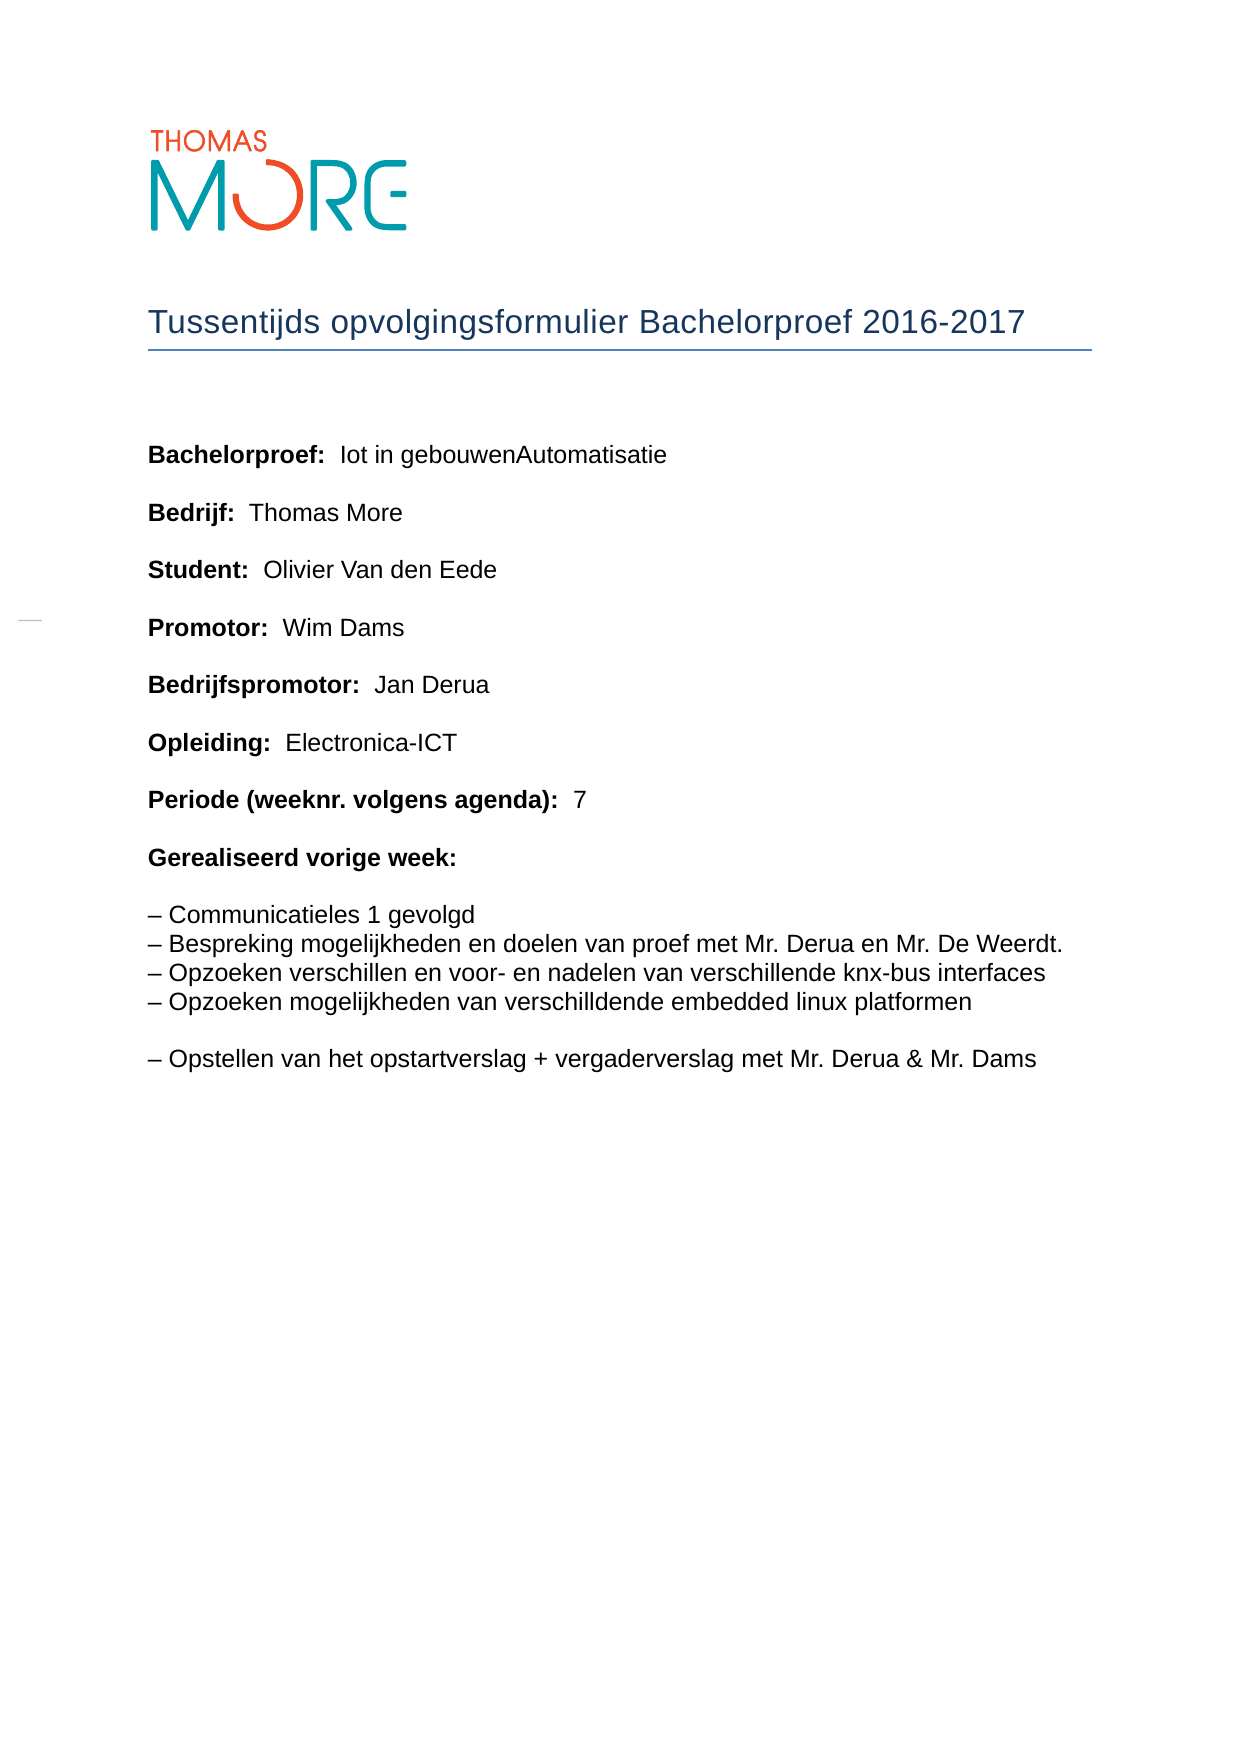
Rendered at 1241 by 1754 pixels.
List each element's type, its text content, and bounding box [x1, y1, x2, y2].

text Bachelorproef: Iot in gebouwenAutomatisatie [148, 440, 1092, 469]
text – Opzoeken mogelijkheden van verschilldende embedded linux platformen [148, 986, 1092, 1015]
text – Opstellen van het opstartverslag + vergaderverslag met Mr. Derua & Mr. Dams [148, 1044, 1092, 1073]
text Periode (weeknr. volgens agenda): 7 [148, 785, 1092, 814]
text __ [18, 598, 66, 622]
text – Bespreking mogelijkheden en doelen van proef met Mr. Derua en Mr. De Weerdt. [148, 929, 1092, 958]
text Gerealiseerd vorige week: [148, 843, 1092, 871]
text Promotor: Wim Dams [148, 613, 1092, 641]
title Tussentijds opvolgingsformulier Bachelorproef 2016-2017 [148, 303, 1092, 349]
text Opleiding: Electronica-ICT [148, 728, 1092, 756]
text Bedrijf: Thomas More [148, 498, 1092, 526]
text Student: Olivier Van den Eede [148, 555, 1092, 584]
text Bedrijfspromotor: Jan Derua [148, 670, 1092, 699]
text – Communicatieles 1 gevolgd [148, 900, 1092, 929]
text – Opzoeken verschillen en voor- en nadelen van verschillende knx-bus interfaces [148, 958, 1092, 986]
